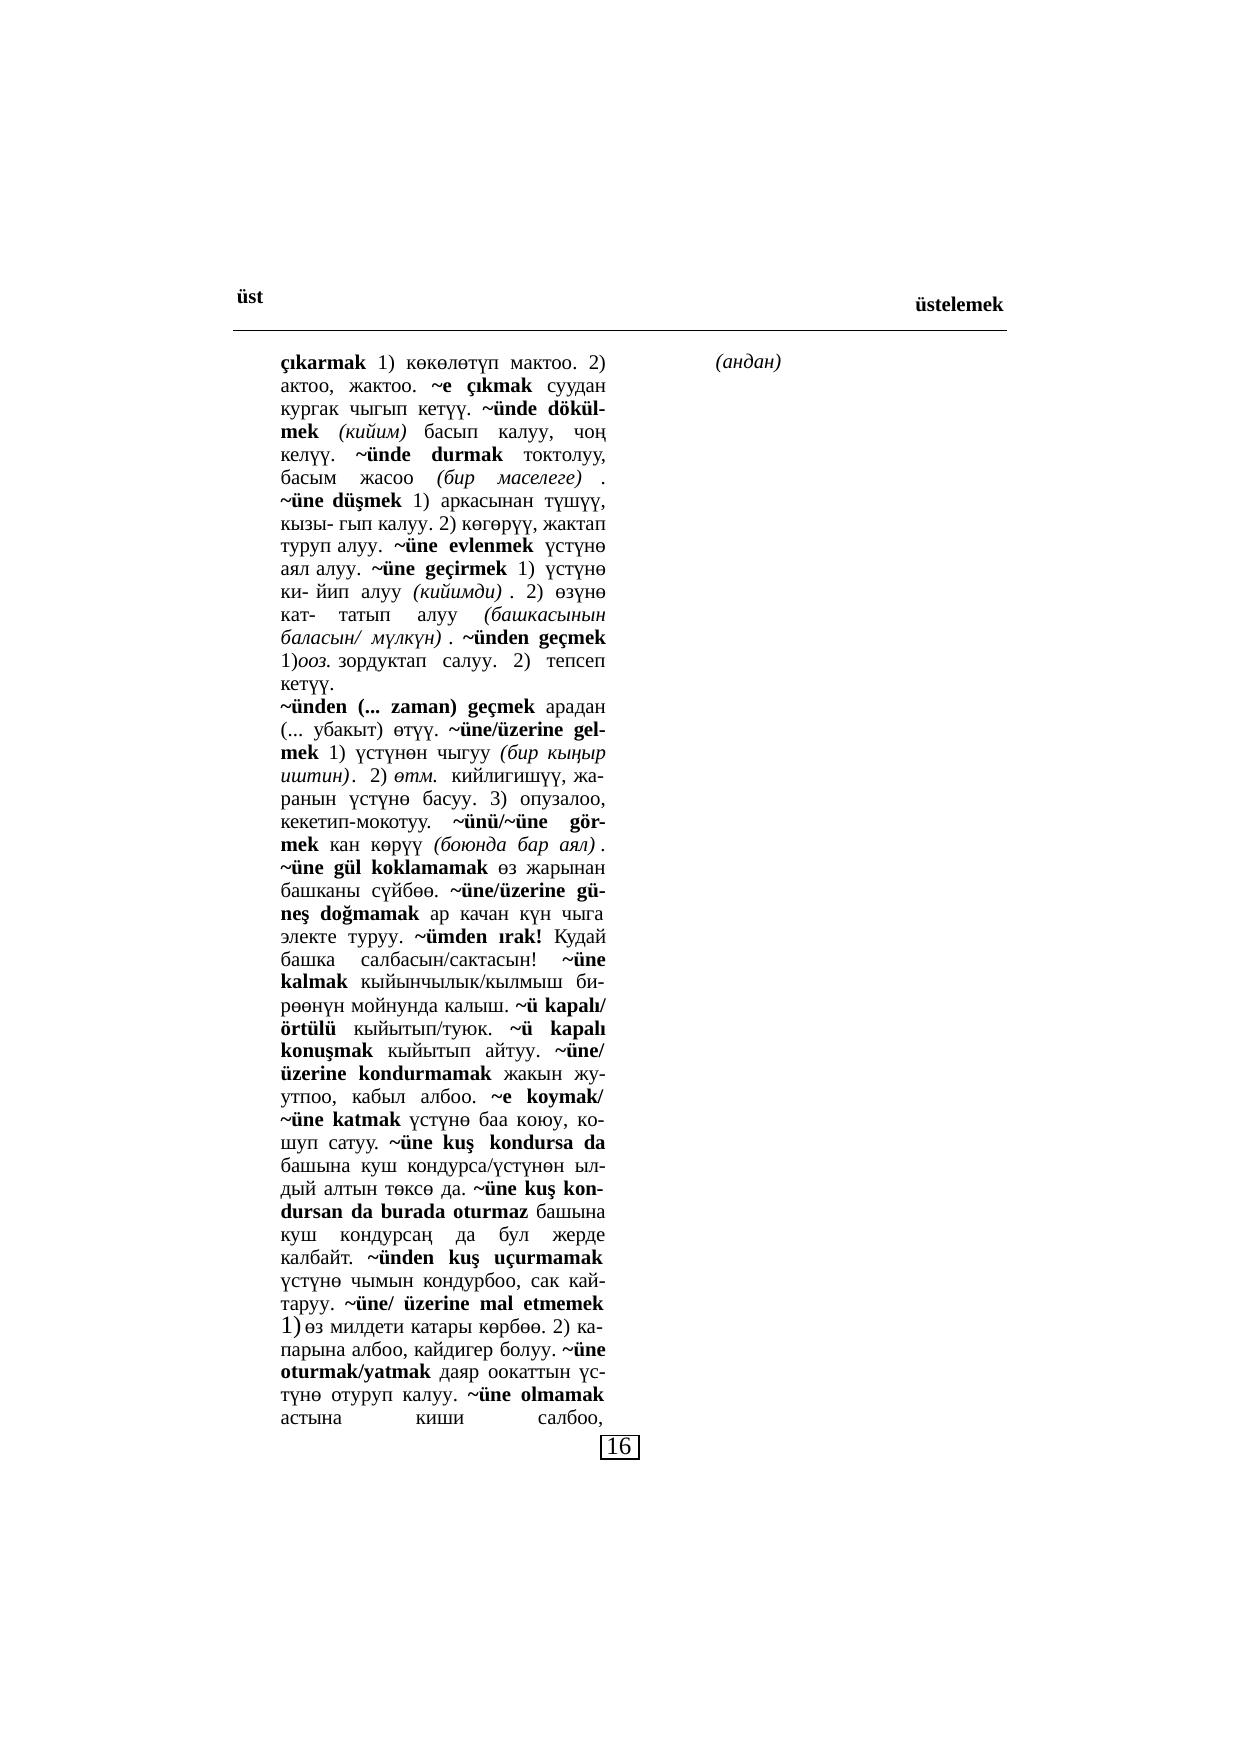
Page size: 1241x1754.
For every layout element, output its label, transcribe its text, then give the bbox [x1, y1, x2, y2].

text үстүнө чымын кондурбоо, сак кай- таруу. ~üne/ üzerine mal etmemek [280, 1269, 606, 1315]
text (андан) [715, 350, 1063, 373]
text электе туруу. ~ümden ırak! Кудай башка салбасын/сактасын! ~üne kalmak кыйынчылык/кылмыш би- [280, 925, 606, 993]
text астына киши салбоо, [280, 1406, 603, 1429]
text ~üne katmak үстүнө баа коюу, ко- [280, 1108, 606, 1131]
list өз милдети катары көрбөө. 2) ка- [280, 1315, 606, 1338]
text çıkarmak 1) көкөлөтүп мактоо. 2) актоо, жактоо. ~e çıkmak суудан кургак чыгып кетүү. ~ünde dökül- mek (кийим) басып калуу, чоң келүү. ~ünde durmak токтолуу, басым жасоо (бир маселеге) . ~üne düşmek 1) аркасынан түшүү, кызы- гып калуу. 2) көгөрүү, жактап туруп алуу. ~üne evlenmek үстүнө аял алуу. ~üne geçirmek 1) үстүнө ки- йип алуу (кийимди) . 2) өзүнө кат- татып алуу (башкасынын баласын/ мүлкүн) . ~ünden geçmek 1)ооз. зордуктап салуу. 2) тепсеп кетүү. [280, 350, 606, 695]
text ~ünden (... zaman) geçmek арадан [280, 695, 606, 718]
text парына албоо, кайдигер болуу. ~üne oturmak/yatmak даяр оокаттын үс- түнө отуруп калуу. ~üne olmamak [280, 1338, 606, 1406]
text üstelemek [915, 292, 1065, 316]
text рөөнүн мойнунда калыш. ~ü kapalı/ örtülü кыйытып/туюк. ~ü kapalı konuşmak кыйытып айтуу. ~üne/ [280, 994, 606, 1062]
text üzerine kondurmamak жакын жу- утпоо, кабыл албоо. ~e koymak/ [280, 1062, 606, 1108]
text ранын үстүнө басуу. 3) опузалоо, кекетип-мокотуу. ~ünü/~üne gör- mek кан көрүү (боюнда бар аял) . [280, 787, 606, 856]
text ~üne gül koklamamak өз жарынан башканы сүйбөө. ~üne/üzerine gü- neş doğmamak ар качан күн чыга [280, 856, 606, 925]
text (... убакыт) өтүү. ~üne/üzerine gel- mek 1) үстүнөн чыгуу (бир кыңыр иштин). 2) өтм. кийлигишүү, жа- [280, 718, 606, 787]
text dursan da burada oturmaz башына куш кондурсаң да бул жерде калбайт. ~ünden kuş uçurmamak [280, 1200, 606, 1269]
text üst [175, 284, 263, 308]
text шуп сатуу. ~üne kuş kondursa da башына куш кондурса/үстүнөн ыл- дый алтын төксө да. ~üne kuş kon- [280, 1131, 606, 1200]
